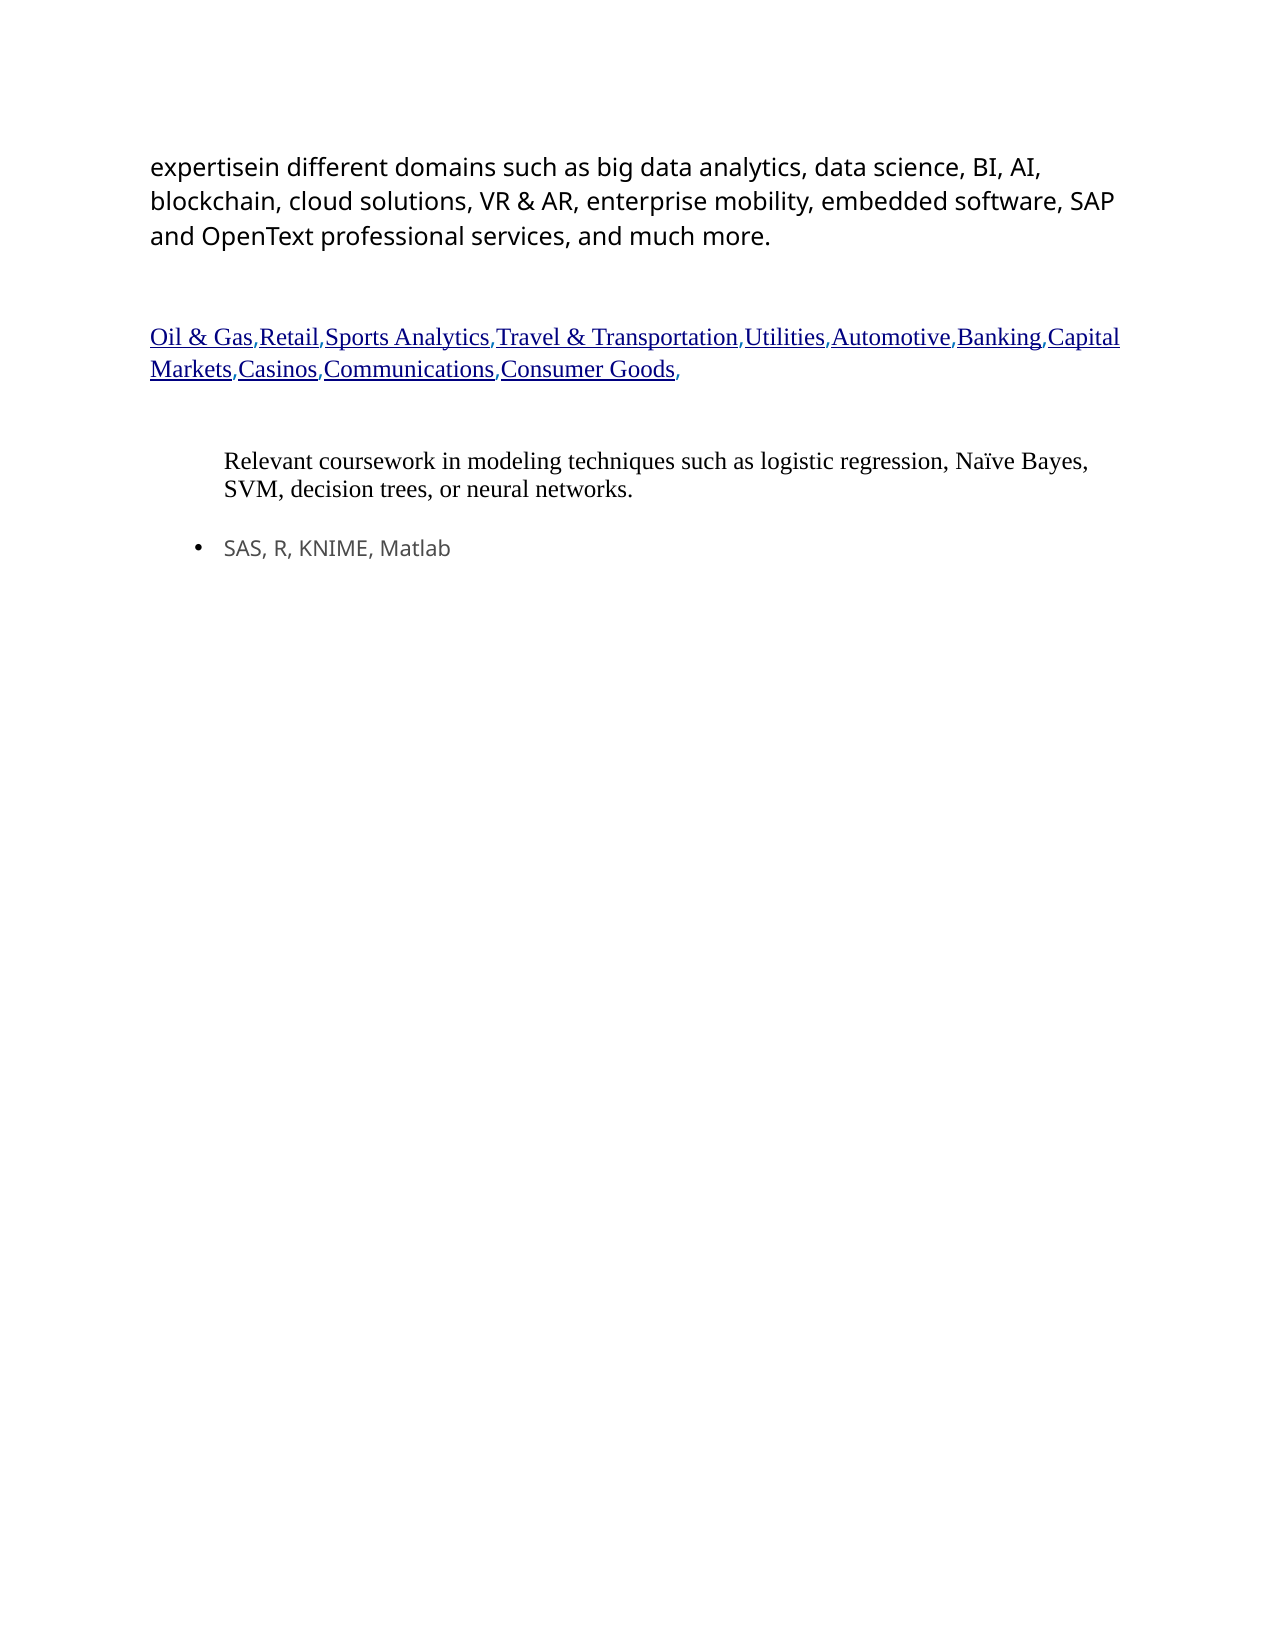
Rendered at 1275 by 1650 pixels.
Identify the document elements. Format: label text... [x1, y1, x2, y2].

list Relevant coursework in modeling techniques such as logistic regression, Naïve Bayes, SVM, decision trees, or neural networks. [194, 446, 1125, 503]
text expertisein different domains such as big data analytics, data science, BI, AI, blockchain, cloud solutions, VR & AR, enterprise mobility, embedded software, SAP and OpenText professional services, and much more. [150, 150, 1125, 252]
text Oil & Gas,Retail,Sports Analytics,Travel & Transportation,Utilities,Automotive,Banking,Capital Markets,Casinos,Communications,Consumer Goods, [150, 320, 1125, 384]
list SAS, R, KNIME, Matlab [194, 533, 1125, 562]
